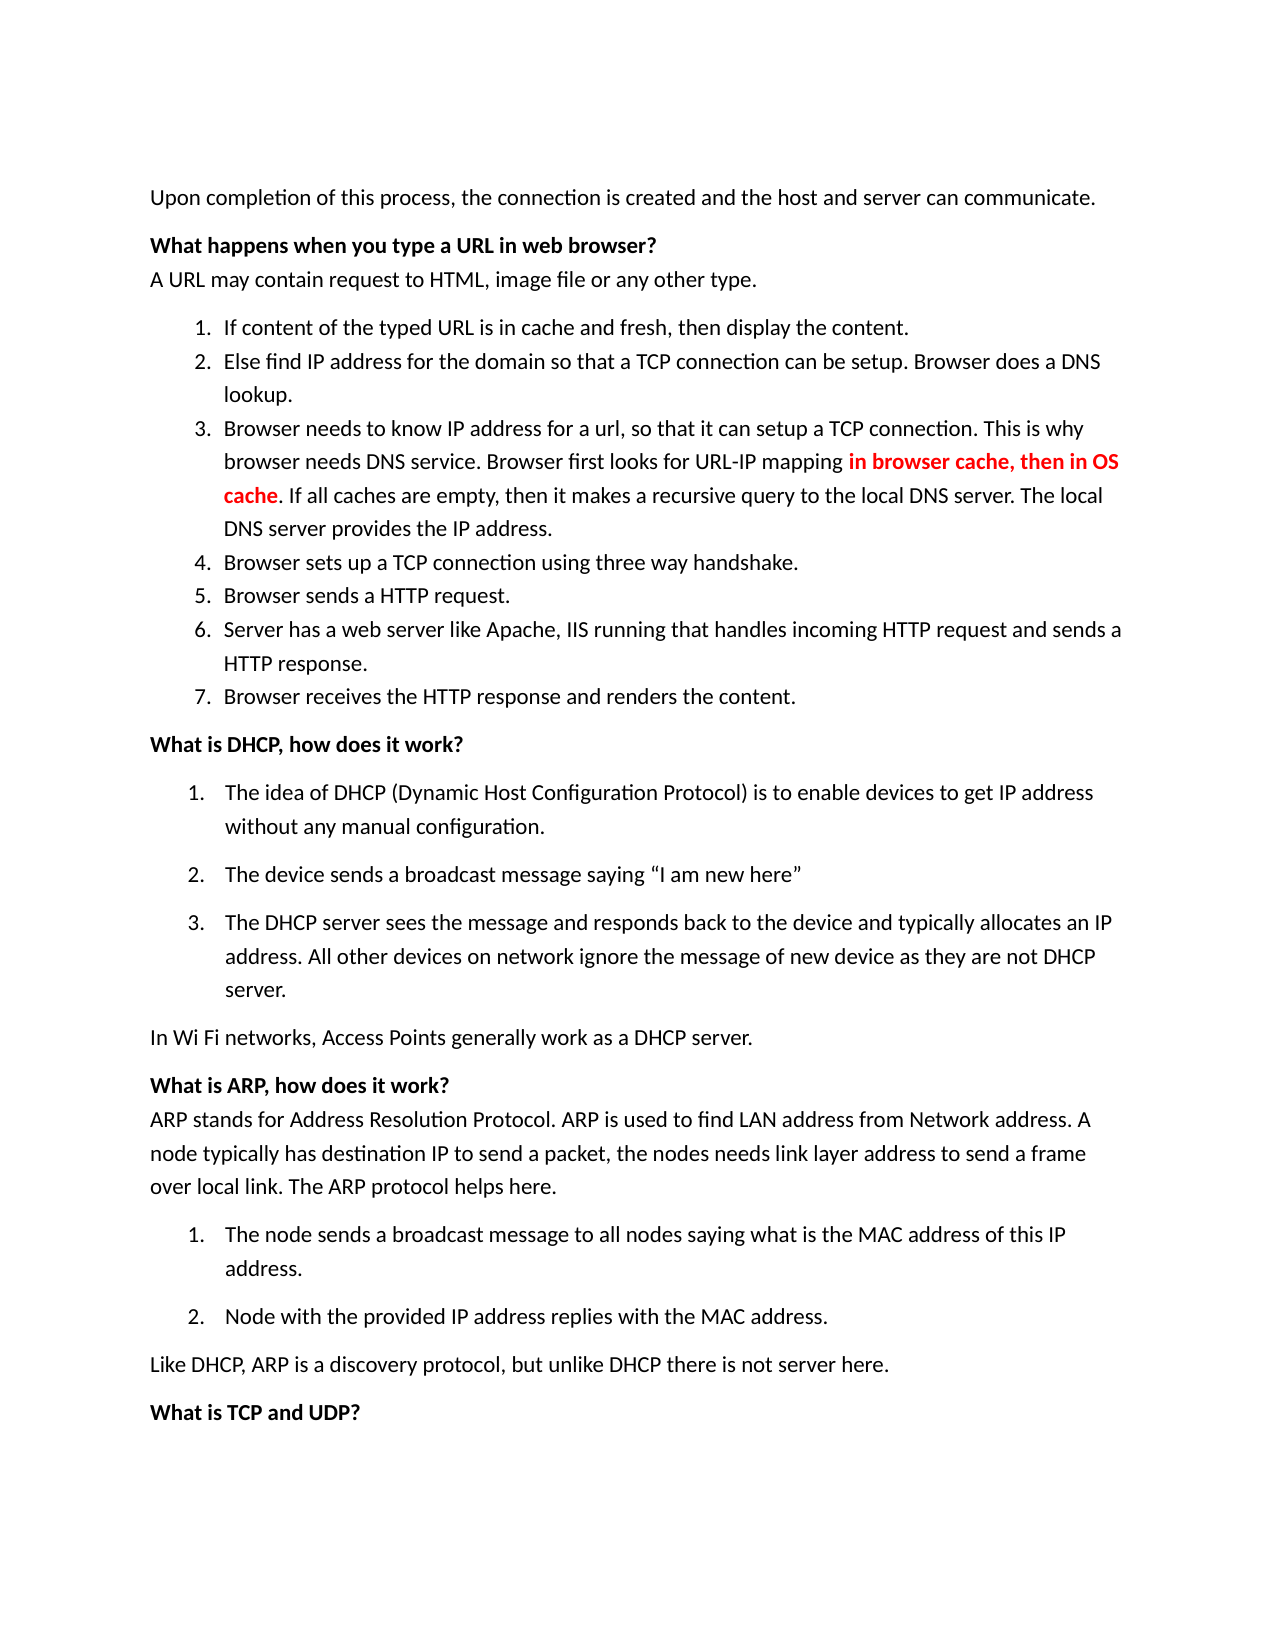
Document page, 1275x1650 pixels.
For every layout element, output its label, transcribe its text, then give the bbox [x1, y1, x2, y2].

list The node sends a broadcast message to all nodes saying what is the MAC address of this IP address. [187, 1220, 1125, 1282]
text Like DHCP, ARP is a discovery protocol, but unlike DHCP there is not server here. [150, 1350, 1125, 1378]
list The DHCP server sees the message and responds back to the device and typically allocates an IP address. All other devices on network ignore the message of new device as they are not DHCP server. [187, 908, 1125, 1003]
list The device sends a broadcast message saying “I am new here” [187, 860, 1125, 888]
list Browser sets up a TCP connection using three way handshake. [194, 548, 1125, 576]
list Else find IP address for the domain so that a TCP connection can be setup. Browser does a DNS lookup. [194, 347, 1125, 408]
list Node with the provided IP address replies with the MAC address. [187, 1302, 1125, 1330]
list The idea of DHCP (Dynamic Host Configuration Protocol) is to enable devices to get IP address without any manual configuration. [187, 778, 1125, 840]
text In Wi Fi networks, Access Points generally work as a DHCP server. [150, 1023, 1125, 1052]
list Browser receives the HTTP response and renders the content. [194, 682, 1125, 710]
text Upon completion of this process, the connection is created and the host and server can communicate. [150, 150, 1125, 212]
text What is TCP and UDP? [150, 1398, 1125, 1426]
list Server has a web server like Apache, IIS running that handles incoming HTTP request and sends a HTTP response. [194, 615, 1125, 677]
text What happens when you type a URL in web browser? A URL may contain request to HTML, image file or any other type. [150, 232, 1125, 293]
text What is ARP, how does it work? ARP stands for Address Resolution Protocol. ARP is used to find LAN address from Network address. A node typically has destination IP to send a packet, the nodes needs link layer address to send a frame over local link. The ARP protocol helps here. [150, 1072, 1125, 1200]
list Browser needs to know IP address for a url, so that it can setup a TCP connection. This is why browser needs DNS service. Browser first looks for URL-IP mapping in browser cache, then in OS cache. If all caches are empty, then it makes a recursive query to the local DNS server. The local DNS server provides the IP address. [194, 414, 1125, 543]
list Browser sends a HTTP request. [194, 582, 1125, 610]
text What is DHCP, how does it work? [150, 730, 1125, 758]
list If content of the typed URL is in cache and fresh, then display the content. [194, 313, 1125, 341]
